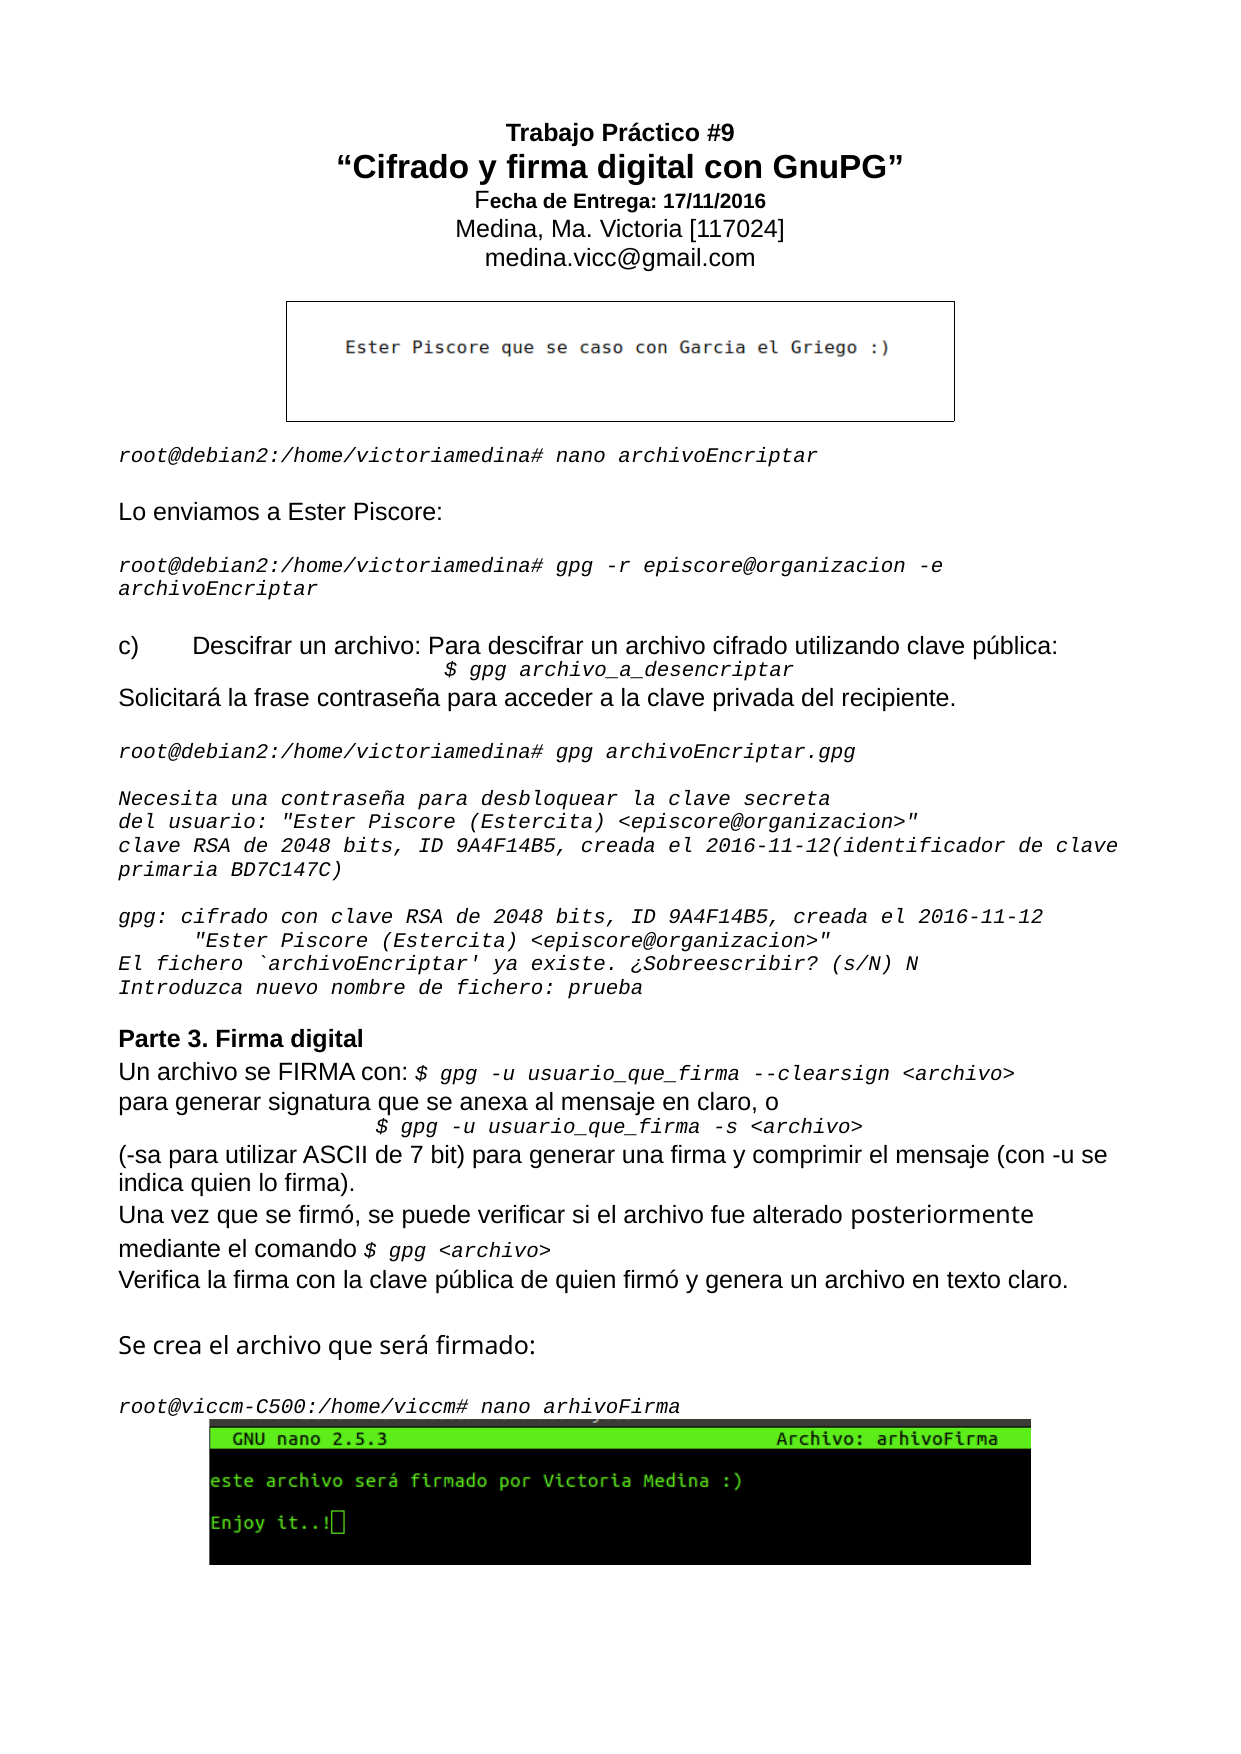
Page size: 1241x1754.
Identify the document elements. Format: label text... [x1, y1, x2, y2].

text gpg: cifrado con clave RSA de 2048 bits, ID 9A4F14B5, creada el 2016-11-12 [118, 906, 1122, 930]
text $ gpg archivo_a_desencriptar [118, 659, 1122, 683]
text root@debian2:/home/victoriamedina# gpg archivoEncriptar.gpg [118, 741, 1122, 764]
text Solicitará la frase contraseña para acceder a la clave privada del recipiente. [118, 683, 1122, 712]
text del usuario: "Ester Piscore (Estercita) <episcore@organizacion>" [118, 812, 1122, 835]
text c) Descifrar un archivo: Para descifrar un archivo cifrado utilizando clave pública: [118, 631, 1122, 659]
text root@viccm-C500:/home/viccm# nano arhivoFirma [118, 1396, 1122, 1420]
text Verifica la firma con la clave pública de quien firmó y genera un archivo en texto claro. [118, 1265, 1122, 1294]
text Un archivo se FIRMA con: $ gpg -u usuario_que_firma --clearsign <archivo> [118, 1053, 1122, 1087]
text Parte 3. Firma digital [118, 1024, 1122, 1053]
text root@debian2:/home/victoriamedina# gpg -r episcore@organizacion -e archivoEncriptar [118, 555, 1122, 602]
text para generar signatura que se anexa al mensaje en claro, o [118, 1087, 1122, 1116]
text Lo enviamos a Ester Piscore: [118, 497, 1122, 526]
text clave RSA de 2048 bits, ID 9A4F14B5, creada el 2016-11-12(identificador de clave primaria BD7C147C) [118, 835, 1122, 882]
text $ gpg -u usuario_que_firma -s <archivo> [118, 1116, 1122, 1139]
text Introduzca nuevo nombre de fichero: prueba [118, 977, 1122, 1001]
text Una vez que se firmó, se puede verificar si el archivo fue alterado posteriormente mediante el comando $ gpg <archivo> [118, 1197, 1122, 1265]
text "Ester Piscore (Estercita) <episcore@organizacion>" [118, 930, 1122, 953]
text El fichero `archivoEncriptar' ya existe. ¿Sobreescribir? (s/N) N [118, 953, 1122, 977]
text root@debian2:/home/victoriamedina# nano archivoEncriptar [118, 445, 1122, 468]
text (-sa para utilizar ASCII de 7 bit) para generar una firma y comprimir el mensaje (con -u se indica quien lo firma). [118, 1139, 1122, 1197]
text Necesita una contraseña para desbloquear la clave secreta [118, 788, 1122, 812]
picture [289, 304, 952, 416]
text Se crea el archivo que será firmado: [118, 1328, 1122, 1362]
